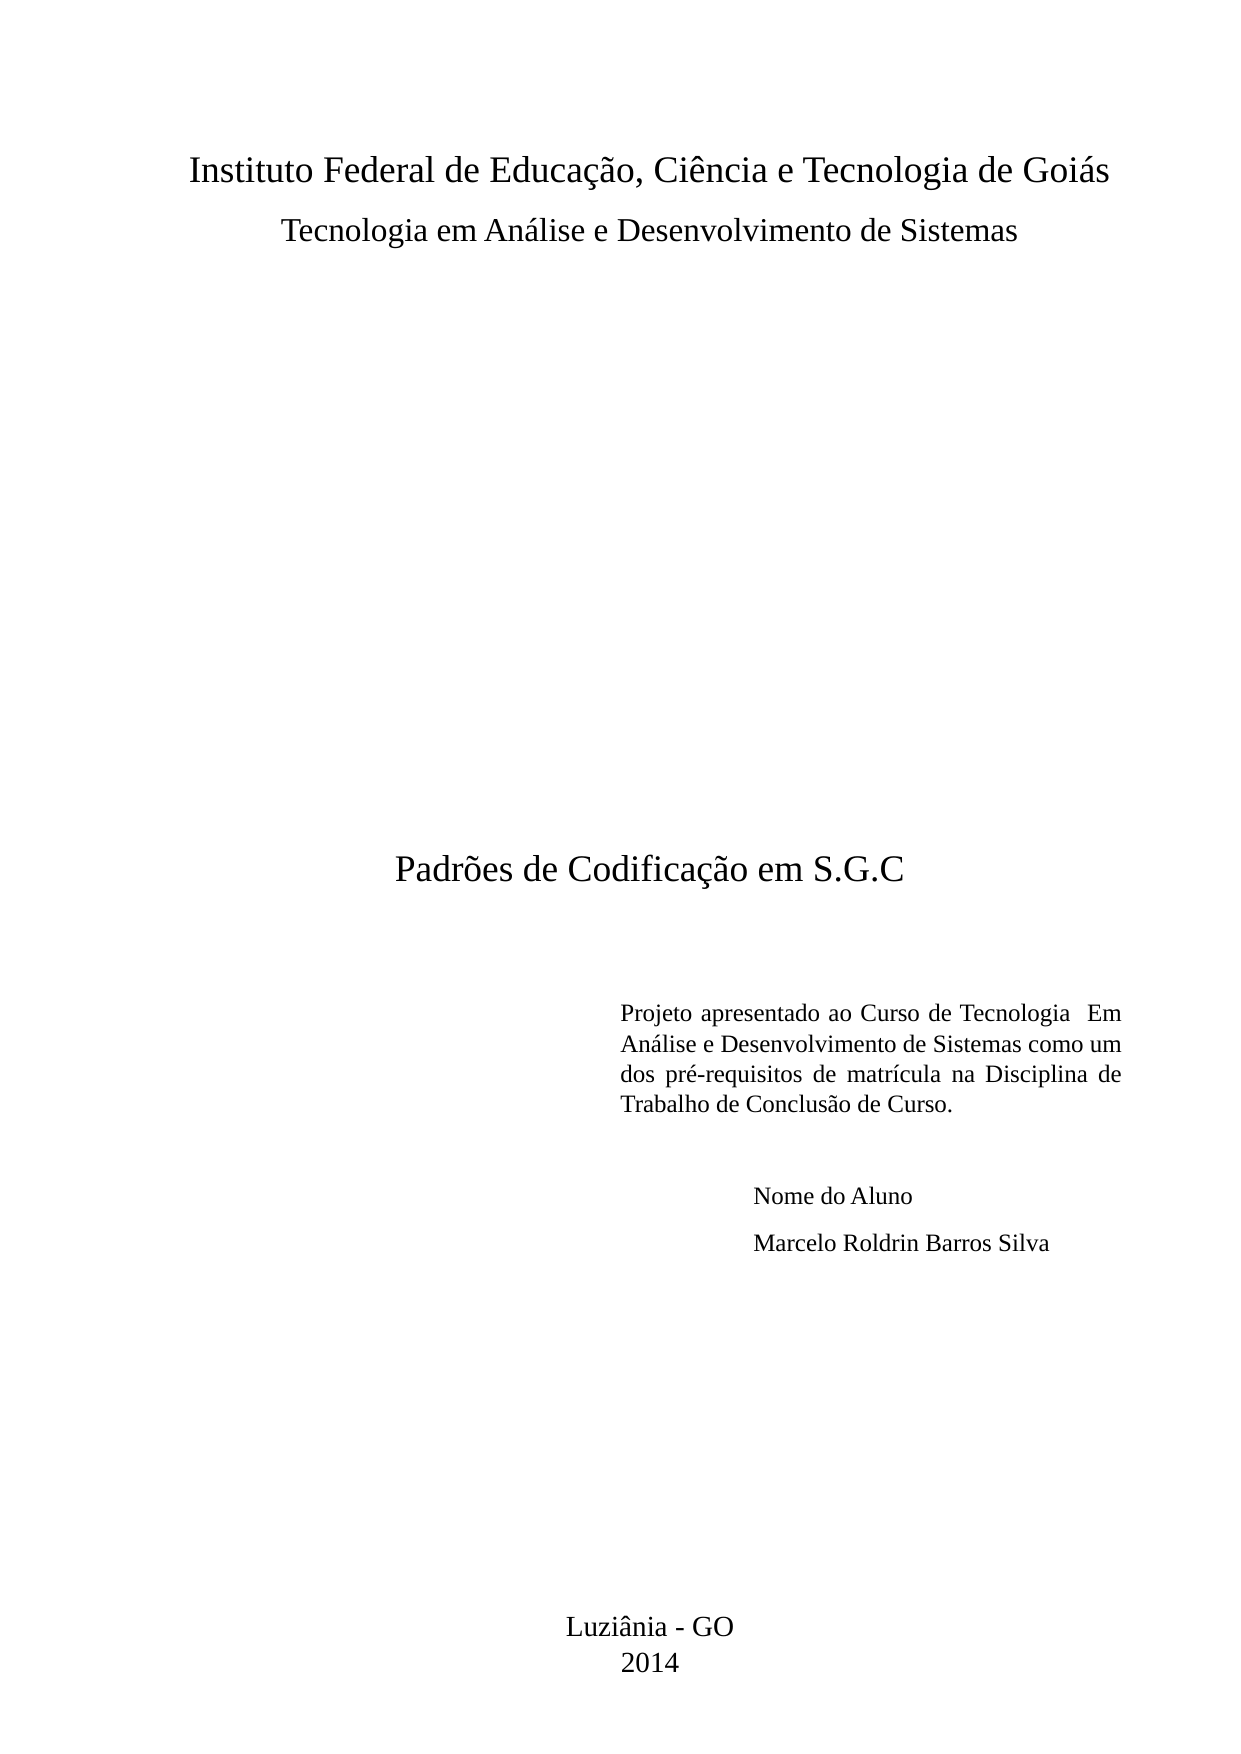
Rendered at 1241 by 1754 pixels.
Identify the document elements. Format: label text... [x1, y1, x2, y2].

text Nome do Aluno [753, 1181, 1122, 1210]
text Padrões de Codificação em S.G.C [177, 847, 1122, 890]
text Luziânia - GO [177, 1609, 1122, 1643]
text Marcelo Roldrin Barros Silva [753, 1228, 1122, 1257]
text Tecnologia em Análise e Desenvolvimento de Sistemas [177, 210, 1122, 248]
text Projeto apresentado ao Curso de Tecnologia Em Análise e Desenvolvimento de Sistemas como um dos pré-requisitos de matrícula na Disciplina de Trabalho de Conclusão de Curso. [620, 998, 1122, 1118]
text 2014 [177, 1645, 1122, 1678]
text Instituto Federal de Educação, Ciência e Tecnologia de Goiás [177, 148, 1122, 191]
